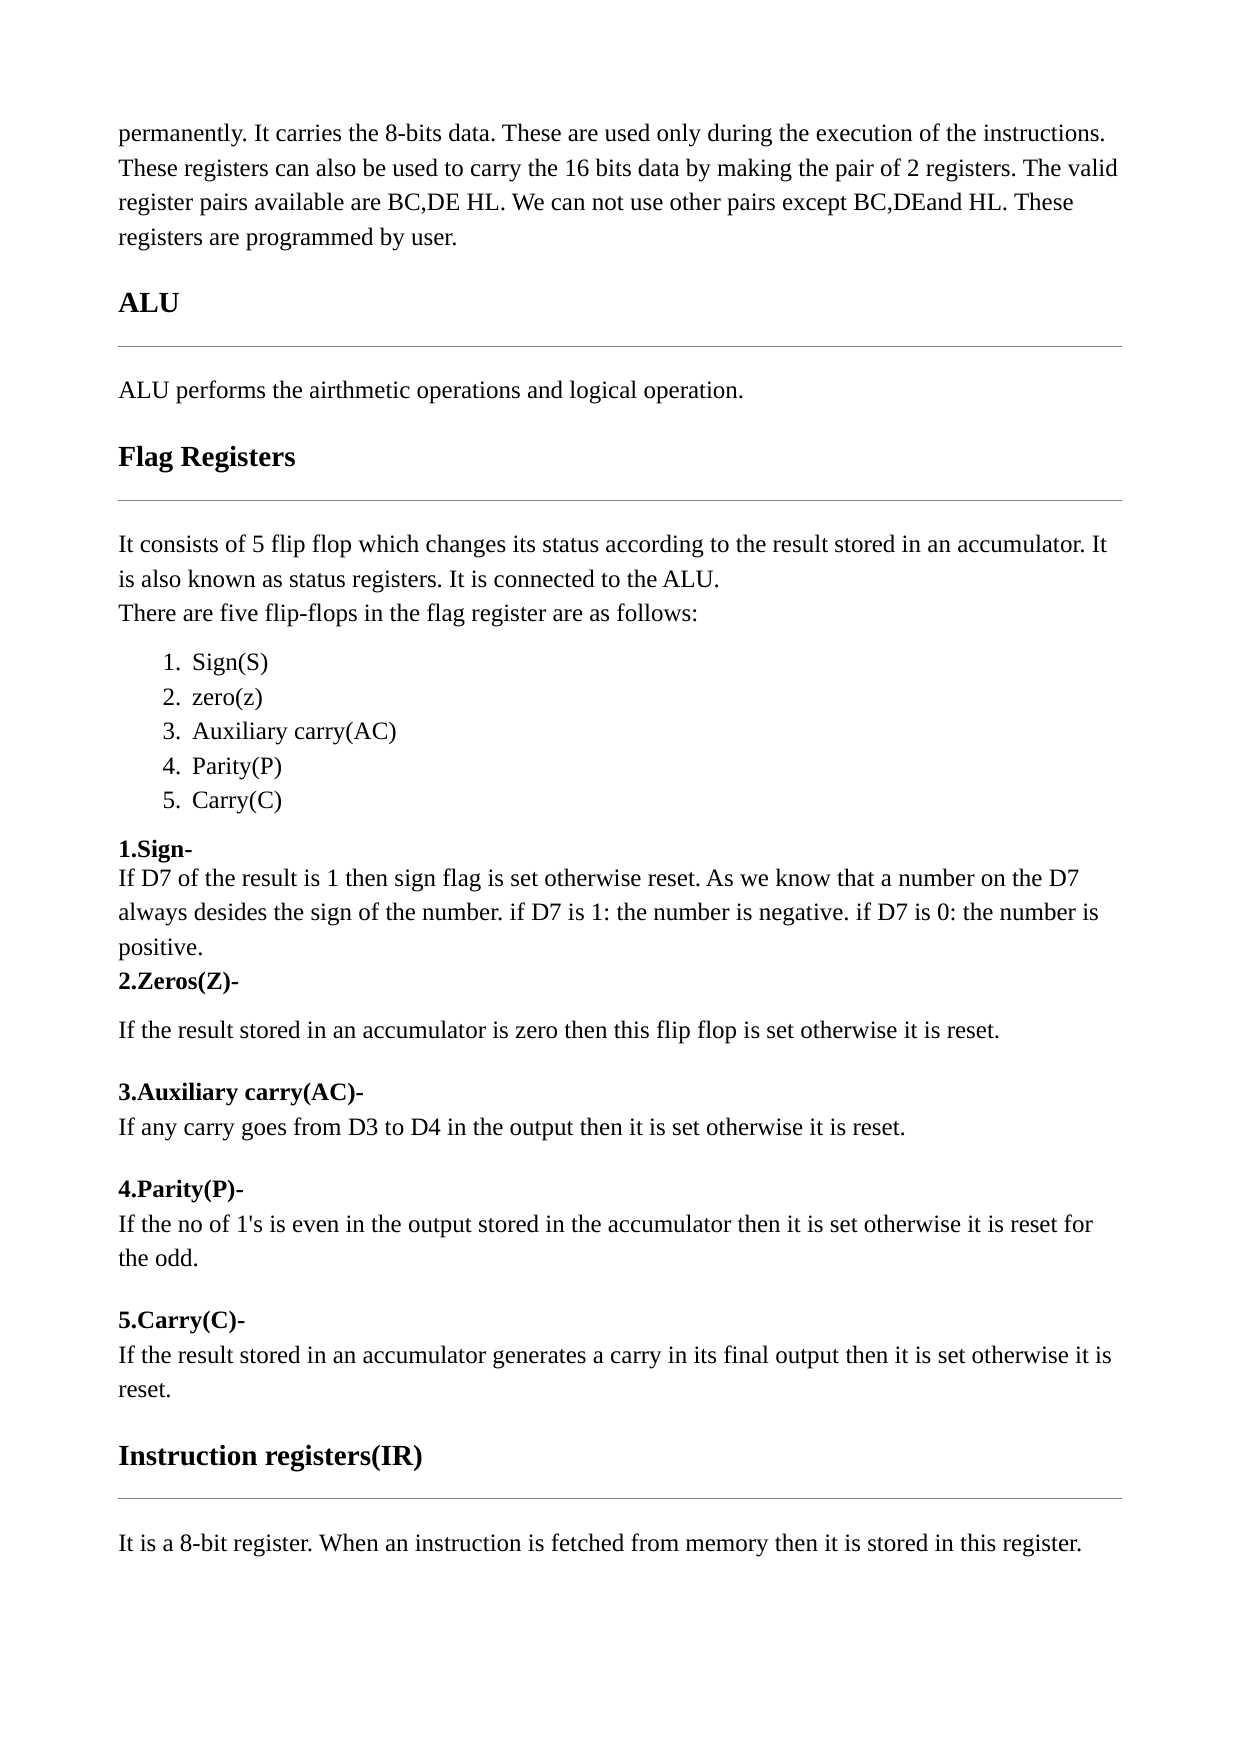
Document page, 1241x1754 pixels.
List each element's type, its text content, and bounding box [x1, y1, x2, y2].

subtitle Instruction registers(IR) [118, 1438, 1122, 1471]
subtitle ALU [118, 285, 1122, 319]
text If any carry goes from D3 to D4 in the output then it is set otherwise it is reset. [118, 1112, 1122, 1141]
text If the result stored in an accumulator generates a carry in its final output then it is set otherwise it is reset. [118, 1340, 1122, 1403]
list Auxiliary carry(AC) [162, 716, 1122, 745]
text If D7 of the result is 1 then sign flag is set otherwise reset. As we know that a number on the D7 always desides the sign of the number. if D7 is 1: the number is negative. if D7 is 0: the number is positive. 2.Zeros(Z)- [118, 863, 1122, 995]
list Sign(S) [162, 647, 1122, 676]
subtitle Flag Registers [118, 439, 1122, 473]
text If the result stored in an accumulator is zero then this flip flop is set otherwise it is reset. [118, 1016, 1122, 1044]
list zero(z) [162, 682, 1122, 711]
text If the no of 1's is even in the output stored in the accumulator then it is set otherwise it is reset for the odd. [118, 1209, 1122, 1272]
subtitle 3.Auxiliary carry(AC)- [118, 1077, 1122, 1106]
subtitle 5.Carry(C)- [118, 1305, 1122, 1333]
text permanently. It carries the 8-bits data. These are used only during the execution of the instructions. These registers can also be used to carry the 16 bits data by making the pair of 2 registers. The valid register pairs available are BC,DE HL. We can not use other pairs except BC,DEand HL. These registers are programmed by user. [118, 118, 1122, 250]
text 1.Sign- [118, 834, 1122, 863]
subtitle 4.Parity(P)- [118, 1174, 1122, 1202]
list Carry(C) [162, 785, 1122, 814]
list Parity(P) [162, 751, 1122, 779]
text It is a 8-bit register. When an instruction is fetched from memory then it is stored in this register. [118, 1528, 1122, 1557]
text ALU performs the airthmetic operations and logical operation. [118, 375, 1122, 404]
text It consists of 5 flip flop which changes its status according to the result stored in an accumulator. It is also known as status registers. It is connected to the ALU. There are five flip-flops in the flag register are as follows: [118, 529, 1122, 627]
